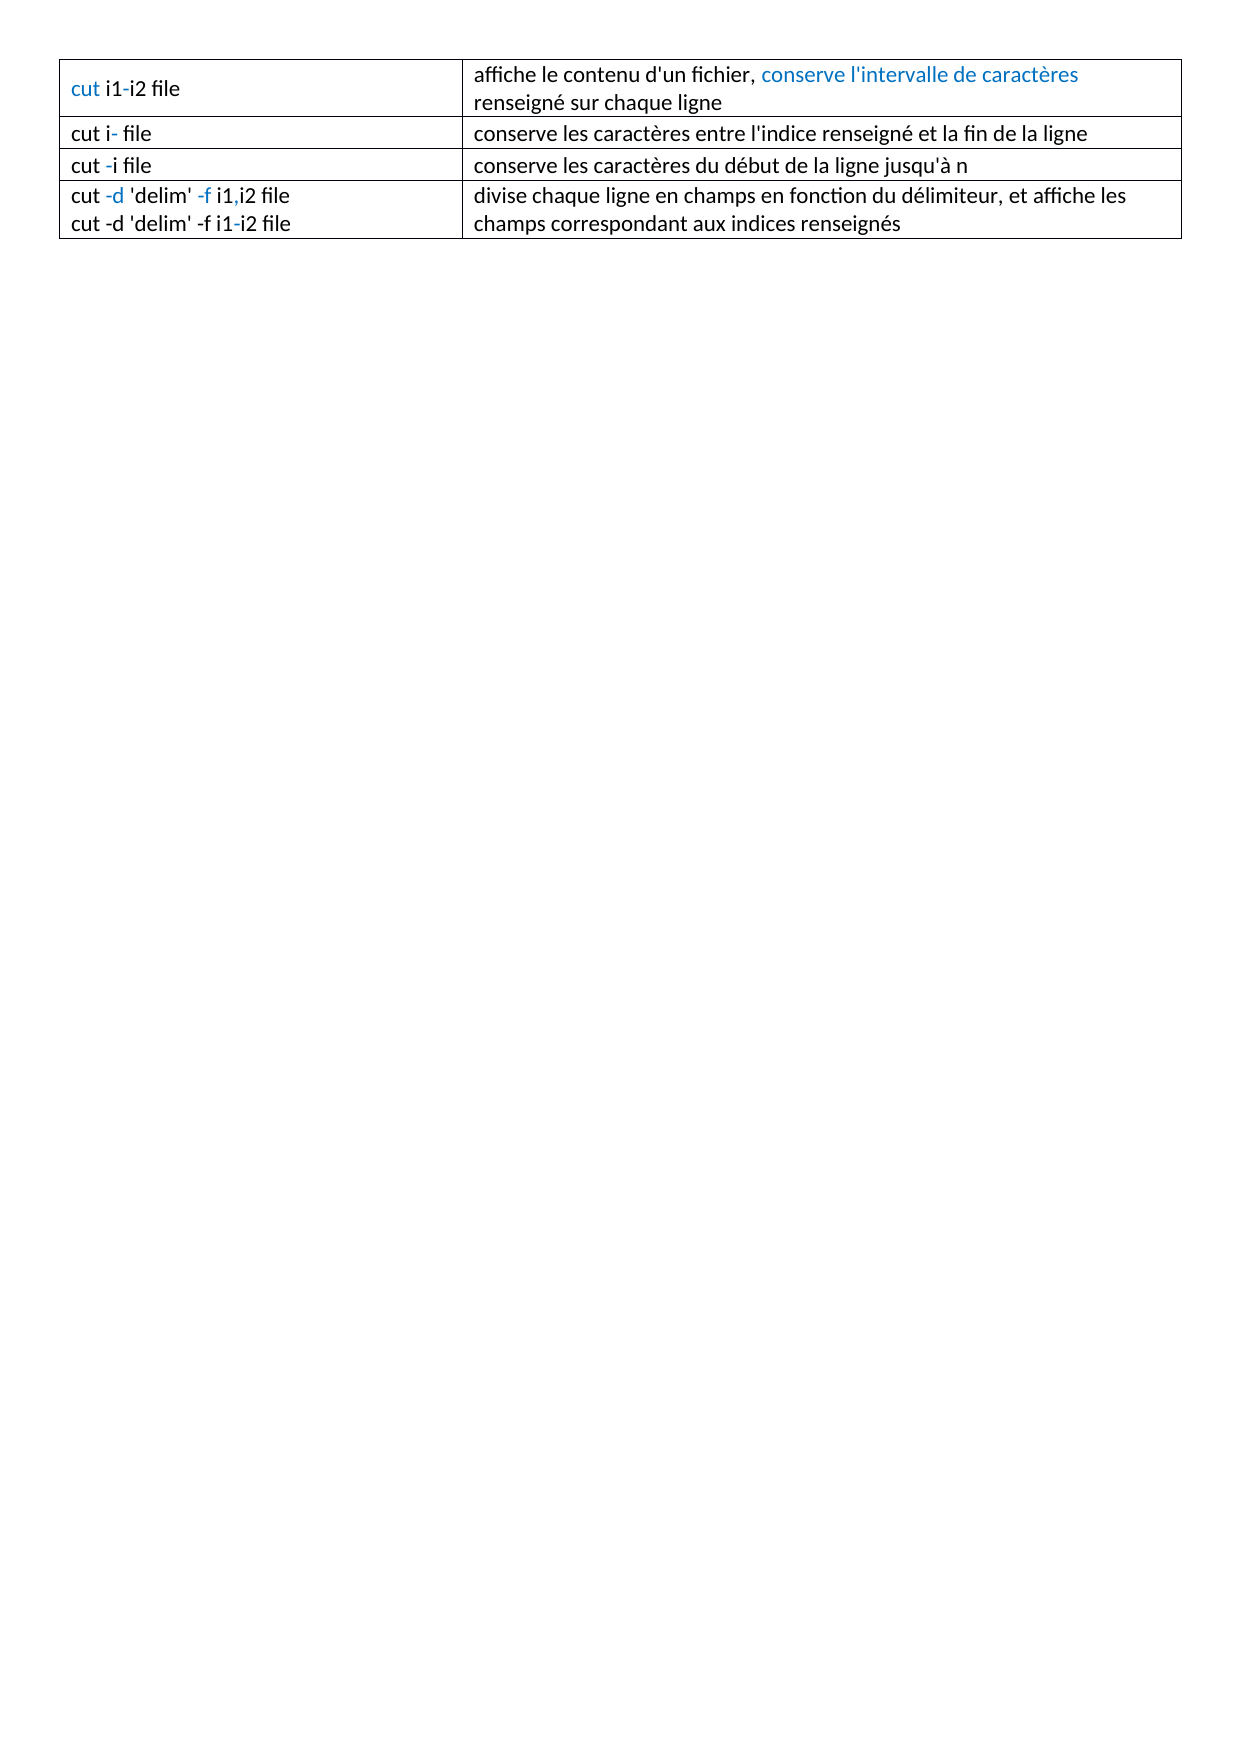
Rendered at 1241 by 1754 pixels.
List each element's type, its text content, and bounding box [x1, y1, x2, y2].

table_cell cut i- file [60, 117, 462, 148]
table_cell cut i1-i2 file [60, 60, 462, 116]
table_cell conserve les caractères entre l'indice renseigné et la fin de la ligne [463, 117, 1181, 148]
table_cell conserve les caractères du début de la ligne jusqu'à n [463, 149, 1181, 180]
table_cell affiche le contenu d'un fichier, conserve l'intervalle de caractères renseigné sur chaque ligne [463, 60, 1181, 116]
table_cell cut -i file [60, 149, 462, 180]
table_cell divise chaque ligne en champs en fonction du délimiteur, et affiche les champs correspondant aux indices renseignés [463, 181, 1181, 237]
table_cell cut -d 'delim' -f i1,i2 file cut -d 'delim' -f i1-i2 file [60, 181, 462, 237]
